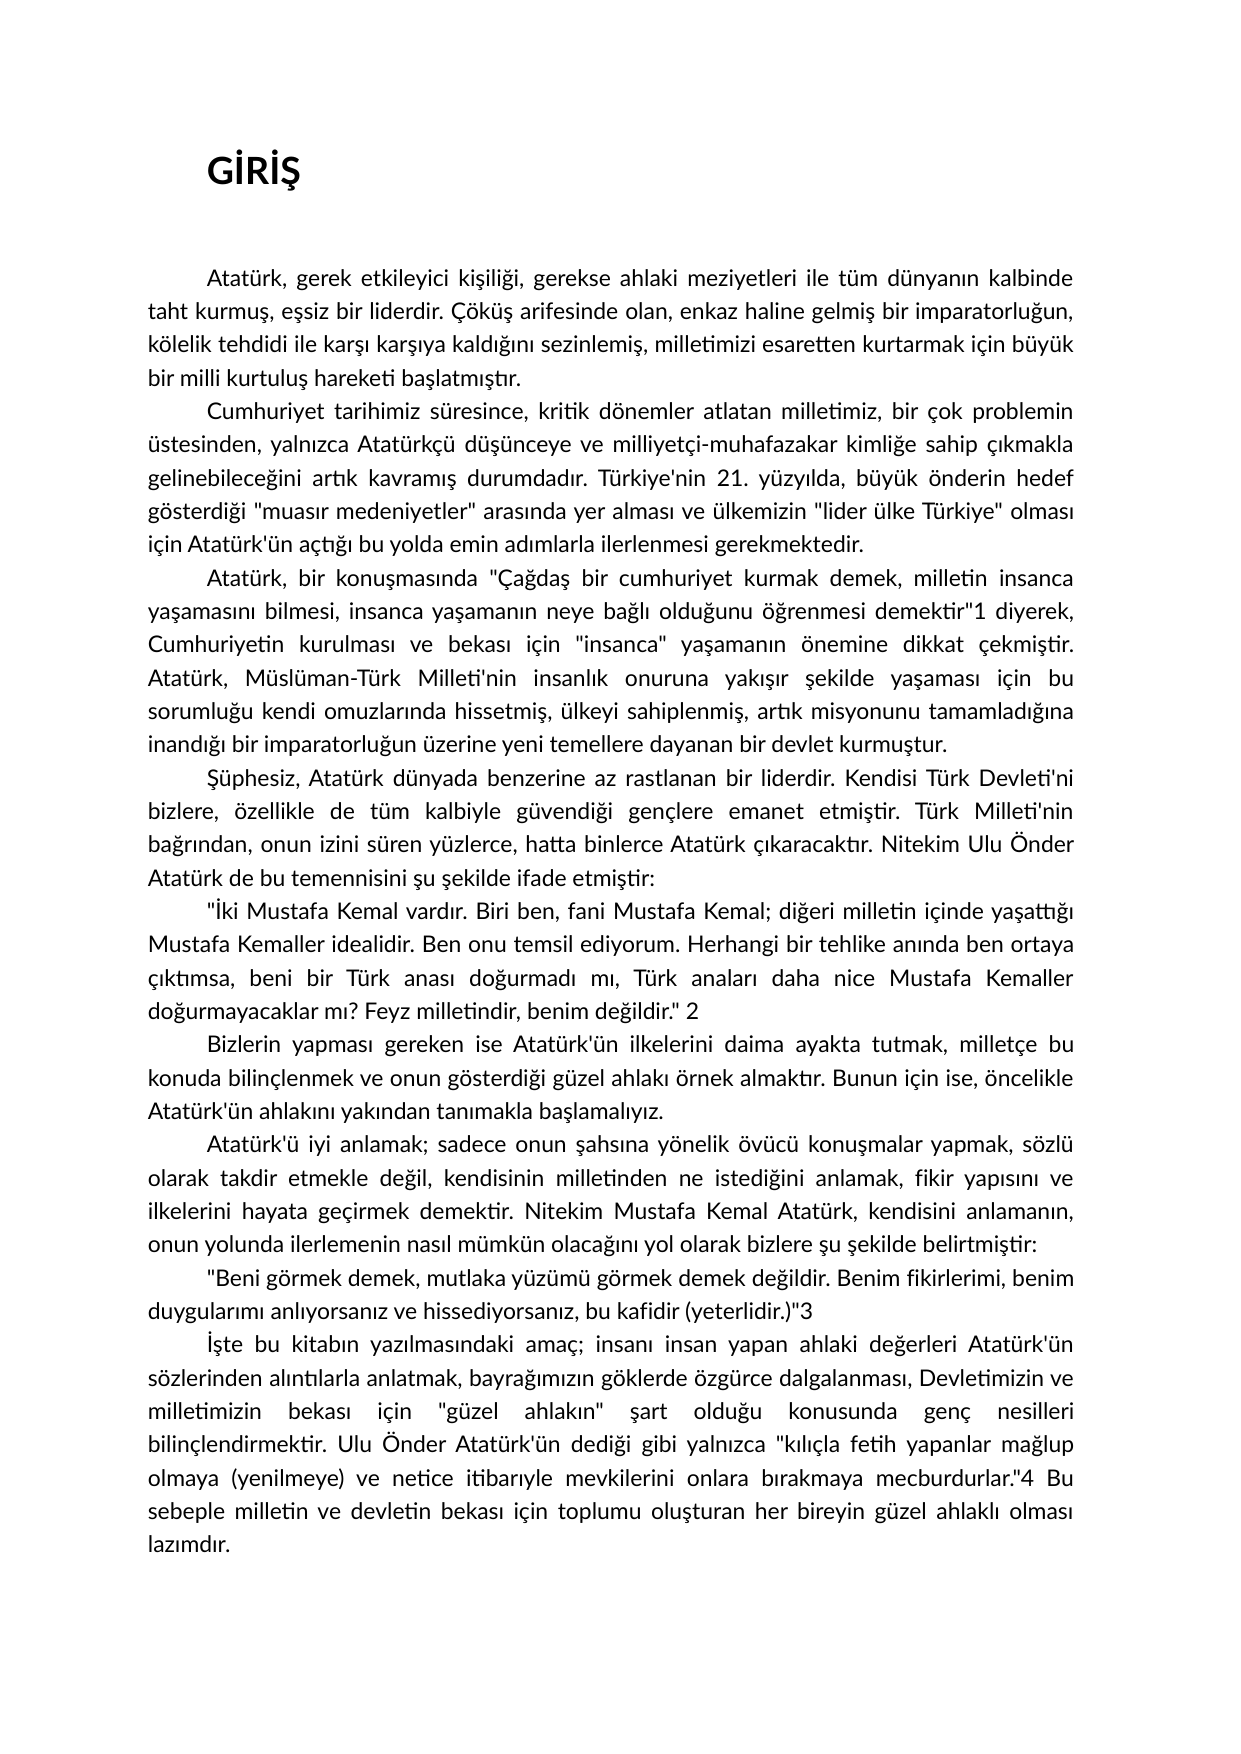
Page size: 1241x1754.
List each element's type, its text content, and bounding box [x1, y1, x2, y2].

text Cumhuriyet tarihimiz süresince, kritik dönemler atlatan milletimiz, bir çok problemin üstesinden, yalnızca Atatürkçü düşünceye ve milliyetçi-muhafazakar kimliğe sahip çıkmakla gelinebileceğini artık kavramış durumdadır. Türkiye'nin 21. yüzyılda, büyük önderin hedef gösterdiği "muasır medeniyetler" arasında yer alması ve ülkemizin "lider ülke Türkiye" olması için Atatürk'ün açtığı bu yolda emin adımlarla ilerlenmesi gerekmektedir. [148, 393, 1075, 559]
text Atatürk'ü iyi anlamak; sadece onun şahsına yönelik övücü konuşmalar yapmak, sözlü olarak takdir etmekle değil, kendisinin milletinden ne istediğini anlamak, fikir yapısını ve ilkelerini hayata geçirmek demektir. Nitekim Mustafa Kemal Atatürk, kendisini anlamanın, onun yolunda ilerlemenin nasıl mümkün olacağını yol olarak bizlere şu şekilde belirtmiştir: [148, 1126, 1075, 1259]
text "Beni görmek demek, mutlaka yüzümü görmek demek değildir. Benim fikirlerimi, benim duygularımı anlıyorsanız ve hissediyorsanız, bu kafidir (yeterlidir.)"3 [148, 1259, 1075, 1326]
text "İki Mustafa Kemal vardır. Biri ben, fani Mustafa Kemal; diğeri milletin içinde yaşattığı Mustafa Kemaller idealidir. Ben onu temsil ediyorum. Herhangi bir tehlike anında ben ortaya çıktımsa, beni bir Türk anası doğurmadı mı, Türk anaları daha nice Mustafa Kemaller doğurmayacaklar mı? Feyz milletindir, benim değildir." 2 [148, 893, 1075, 1026]
subtitle GİRİŞ [148, 148, 1075, 193]
text Atatürk, bir konuşmasında "Çağdaş bir cumhuriyet kurmak demek, milletin insanca yaşamasını bilmesi, insanca yaşamanın neye bağlı olduğunu öğrenmesi demektir"1 diyerek, Cumhuriyetin kurulması ve bekası için "insanca" yaşamanın önemine dikkat çekmiştir. Atatürk, Müslüman-Türk Milleti'nin insanlık onuruna yakışır şekilde yaşaması için bu sorumluğu kendi omuzlarında hissetmiş, ülkeyi sahiplenmiş, artık misyonunu tamamladığına inandığı bir imparatorluğun üzerine yeni temellere dayanan bir devlet kurmuştur. [148, 559, 1075, 759]
text Şüphesiz, Atatürk dünyada benzerine az rastlanan bir liderdir. Kendisi Türk Devleti'ni bizlere, özellikle de tüm kalbiyle güvendiği gençlere emanet etmiştir. Türk Milleti'nin bağrından, onun izini süren yüzlerce, hatta binlerce Atatürk çıkaracaktır. Nitekim Ulu Önder Atatürk de bu temennisini şu şekilde ifade etmiştir: [148, 759, 1075, 893]
text Bizlerin yapması gereken ise Atatürk'ün ilkelerini daima ayakta tutmak, milletçe bu konuda bilinçlenmek ve onun gösterdiği güzel ahlakı örnek almaktır. Bunun için ise, öncelikle Atatürk'ün ahlakını yakından tanımakla başlamalıyız. [148, 1026, 1075, 1126]
text Atatürk, gerek etkileyici kişiliği, gerekse ahlaki meziyetleri ile tüm dünyanın kalbinde taht kurmuş, eşsiz bir liderdir. Çöküş arifesinde olan, enkaz haline gelmiş bir imparatorluğun, kölelik tehdidi ile karşı karşıya kaldığını sezinlemiş, milletimizi esaretten kurtarmak için büyük bir milli kurtuluş hareketi başlatmıştır. [148, 259, 1075, 393]
text İşte bu kitabın yazılmasındaki amaç; insanı insan yapan ahlaki değerleri Atatürk'ün sözlerinden alıntılarla anlatmak, bayrağımızın göklerde özgürce dalgalanması, Devletimizin ve milletimizin bekası için "güzel ahlakın" şart olduğu konusunda genç nesilleri bilinçlendirmektir. Ulu Önder Atatürk'ün dediği gibi yalnızca "kılıçla fetih yapanlar mağlup olmaya (yenilmeye) ve netice itibarıyle mevkilerini onlara bırakmaya mecburdurlar."4 Bu sebeple milletin ve devletin bekası için toplumu oluşturan her bireyin güzel ahlaklı olması lazımdır. [148, 1326, 1075, 1559]
